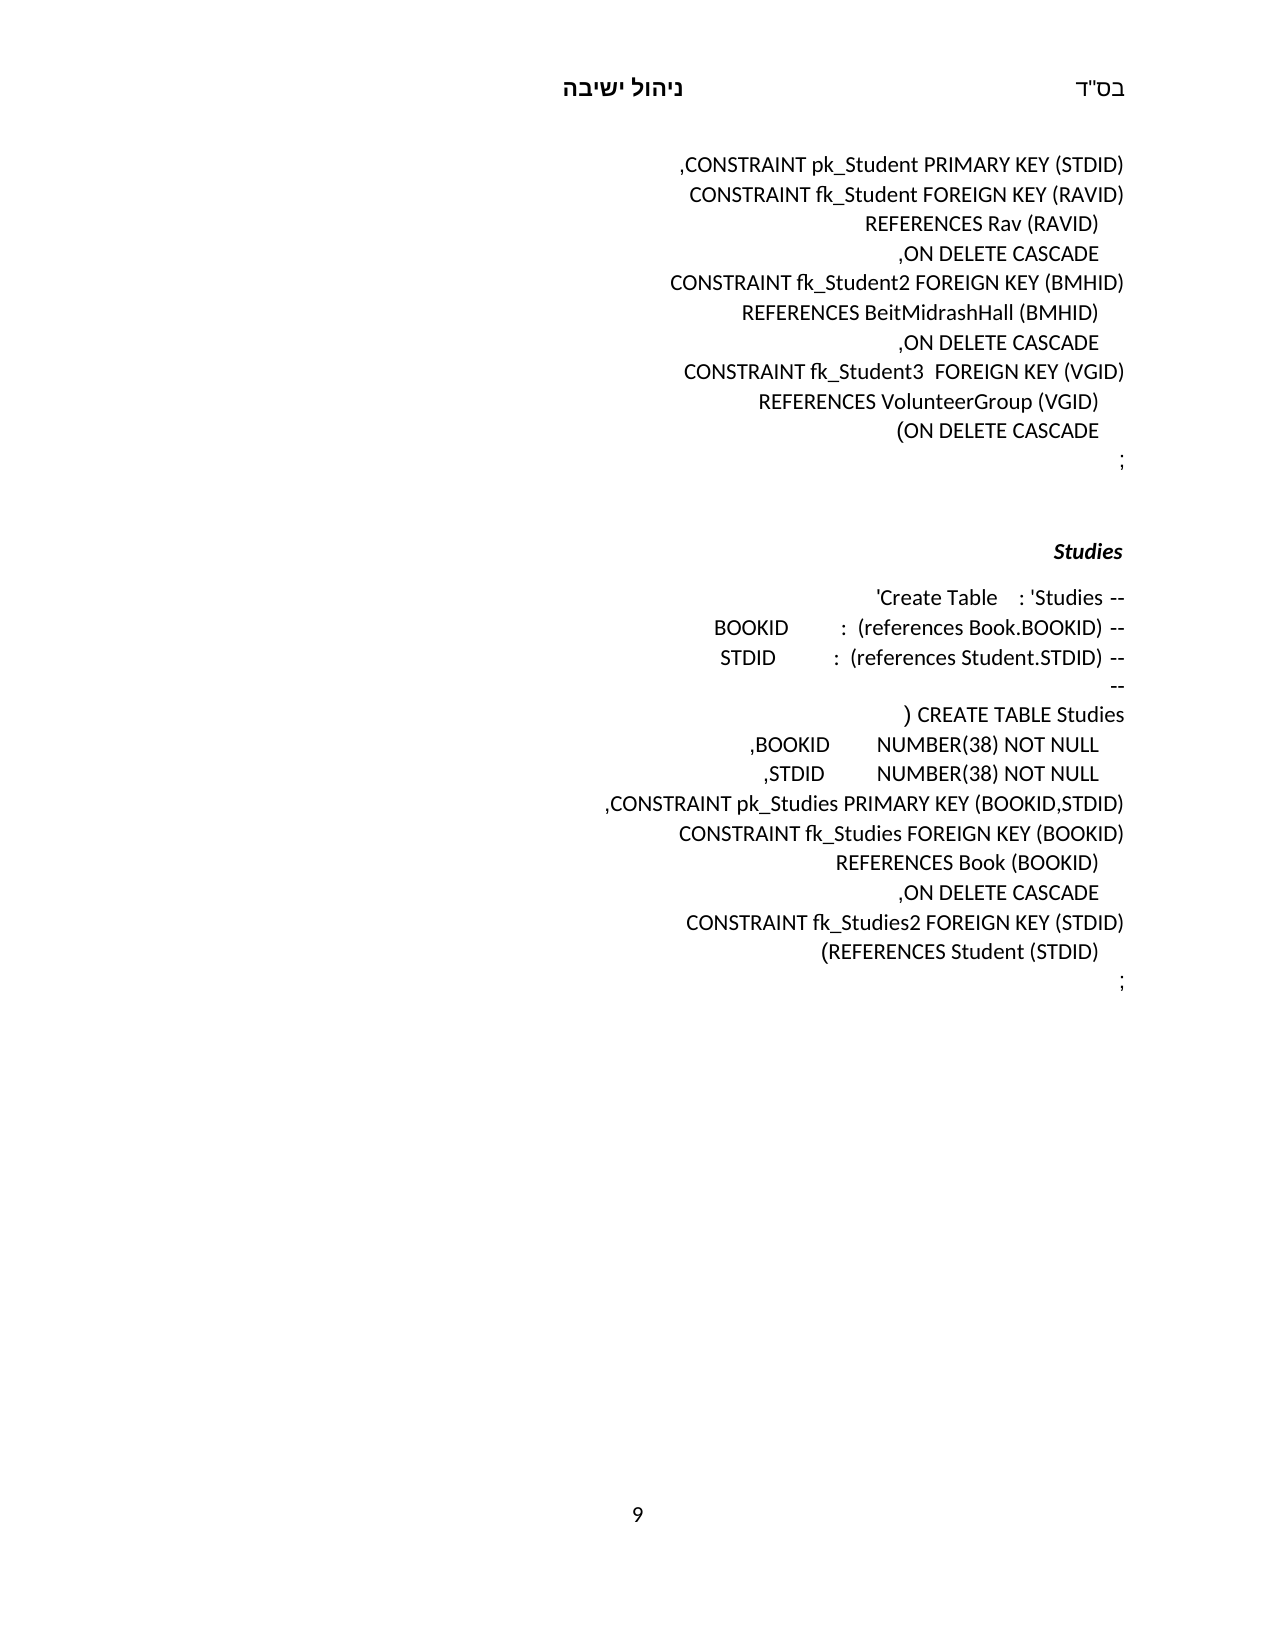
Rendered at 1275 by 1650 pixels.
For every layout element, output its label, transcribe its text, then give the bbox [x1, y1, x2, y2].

text -- Create Table : 'Student' -- STDID : ID of student -- Name : student's name -- Address : address where student lives -- Phone : student's phone number -- Class : Class where student gets leasons from his Rav -- DateOfBirth : student's date of birth -- RAVID : (references Rav.RAVID) -- BMHID : (references BeitMidrashHall.BMHID) -- VGID : (references VolunteerGroup.VGID) -- CREATE TABLE Student ( STDID NUMBER(38) NOT NULL, Name VARCHAR2(38) NOT NULL, Address VARCHAR2(38) NOT NULL, Phone VARCHAR2(12), Class VARCHAR2(38), DateOfBirth DATE NOT NULL, RAVID NUMBER(38) NOT NULL, BMHID NUMBER(38) NOT NULL, VGID NUMBER(38) NOT NULL, CONSTRAINT pk_Student PRIMARY KEY (STDID), CONSTRAINT fk_Student FOREIGN KEY (RAVID) REFERENCES Rav (RAVID) ON DELETE CASCADE, CONSTRAINT fk_Student2 FOREIGN KEY (BMHID) REFERENCES BeitMidrashHall (BMHID) ON DELETE CASCADE, CONSTRAINT fk_Student3 FOREIGN KEY (VGID) REFERENCES VolunteerGroup (VGID) ON DELETE CASCADE) ; [150, 150, 1125, 472]
text -- Create Table : 'Studies' -- BOOKID : (references Book.BOOKID) -- STDID : (references Student.STDID) -- CREATE TABLE Studies ( BOOKID NUMBER(38) NOT NULL, STDID NUMBER(38) NOT NULL, CONSTRAINT pk_Studies PRIMARY KEY (BOOKID,STDID), CONSTRAINT fk_Studies FOREIGN KEY (BOOKID) REFERENCES Book (BOOKID) ON DELETE CASCADE, CONSTRAINT fk_Studies2 FOREIGN KEY (STDID) REFERENCES Student (STDID)) ; [150, 583, 1125, 993]
text Studies [150, 537, 1125, 565]
